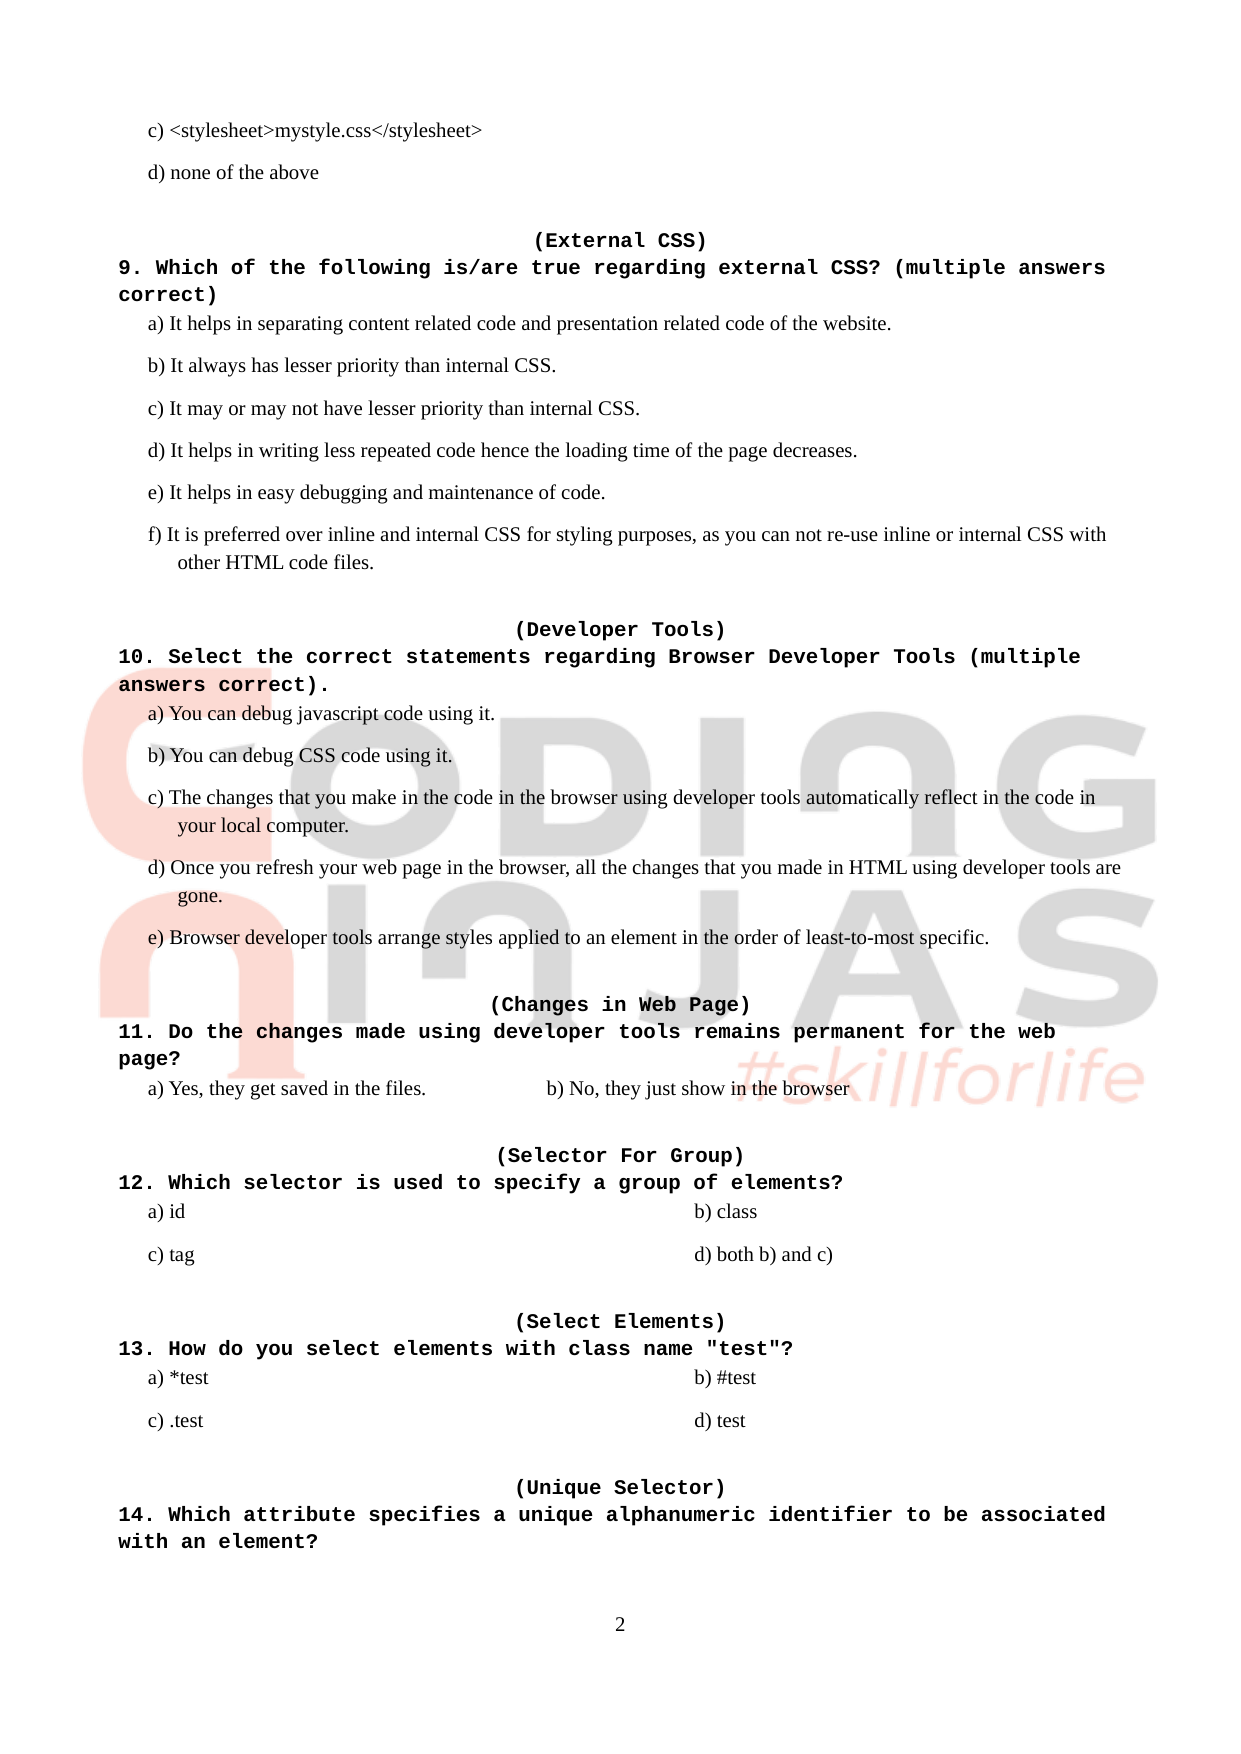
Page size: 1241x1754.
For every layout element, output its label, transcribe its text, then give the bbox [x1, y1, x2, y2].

text c) <stylesheet>mystyle.css</stylesheet> [148, 118, 1122, 142]
text b) It always has lesser priority than internal CSS. [148, 353, 1122, 377]
text e) It helps in easy debugging and maintenance of code. [148, 480, 1122, 504]
text 13. How do you select elements with class name "test"? [118, 1338, 1122, 1362]
text a) *test b) #test [148, 1365, 1122, 1389]
text a) You can debug javascript code using it. [148, 701, 1122, 725]
text b) You can debug CSS code using it. [148, 743, 1122, 767]
text c) tag d) both b) and c) [148, 1242, 1122, 1266]
text c) .test d) test [148, 1407, 1122, 1432]
text (Changes in Web Page) [118, 994, 1122, 1018]
text 9. Which of the following is/are true regarding external CSS? (multiple answers correct) [118, 257, 1122, 308]
text a) Yes, they get saved in the files. b) No, they just show in the browser [148, 1076, 1122, 1100]
text (Selector For Group) [118, 1145, 1122, 1169]
text a) It helps in separating content related code and presentation related code of the website. [148, 311, 1122, 335]
text (Unique Selector) [118, 1477, 1122, 1501]
text 14. Which attribute specifies a unique alphanumeric identifier to be associated with an element? [118, 1504, 1122, 1555]
text c) The changes that you make in the code in the browser using developer tools automatically reflect in the code in your local computer. [148, 785, 1122, 837]
text 11. Do the changes made using developer tools remains permanent for the web page? [118, 1021, 1122, 1072]
text c) It may or may not have lesser priority than internal CSS. [148, 396, 1122, 420]
text f) It is preferred over inline and internal CSS for styling purposes, as you can not re-use inline or internal CSS with other HTML code files. [148, 522, 1122, 574]
text d) Once you refresh your web page in the browser, all the changes that you made in HTML using developer tools are gone. [148, 855, 1122, 907]
text 10. Select the correct statements regarding Browser Developer Tools (multiple answers correct). [118, 646, 1122, 697]
text a) id b) class [148, 1199, 1122, 1223]
text e) Browser developer tools arrange styles applied to an element in the order of least-to-most specific. [148, 925, 1122, 949]
text (Developer Tools) [118, 619, 1122, 643]
text (Select Elements) [118, 1311, 1122, 1334]
text 12. Which selector is used to specify a group of elements? [118, 1172, 1122, 1196]
text d) none of the above [148, 160, 1122, 184]
text (External CSS) [118, 230, 1122, 253]
text d) It helps in writing less repeated code hence the loading time of the page decreases. [148, 438, 1122, 462]
